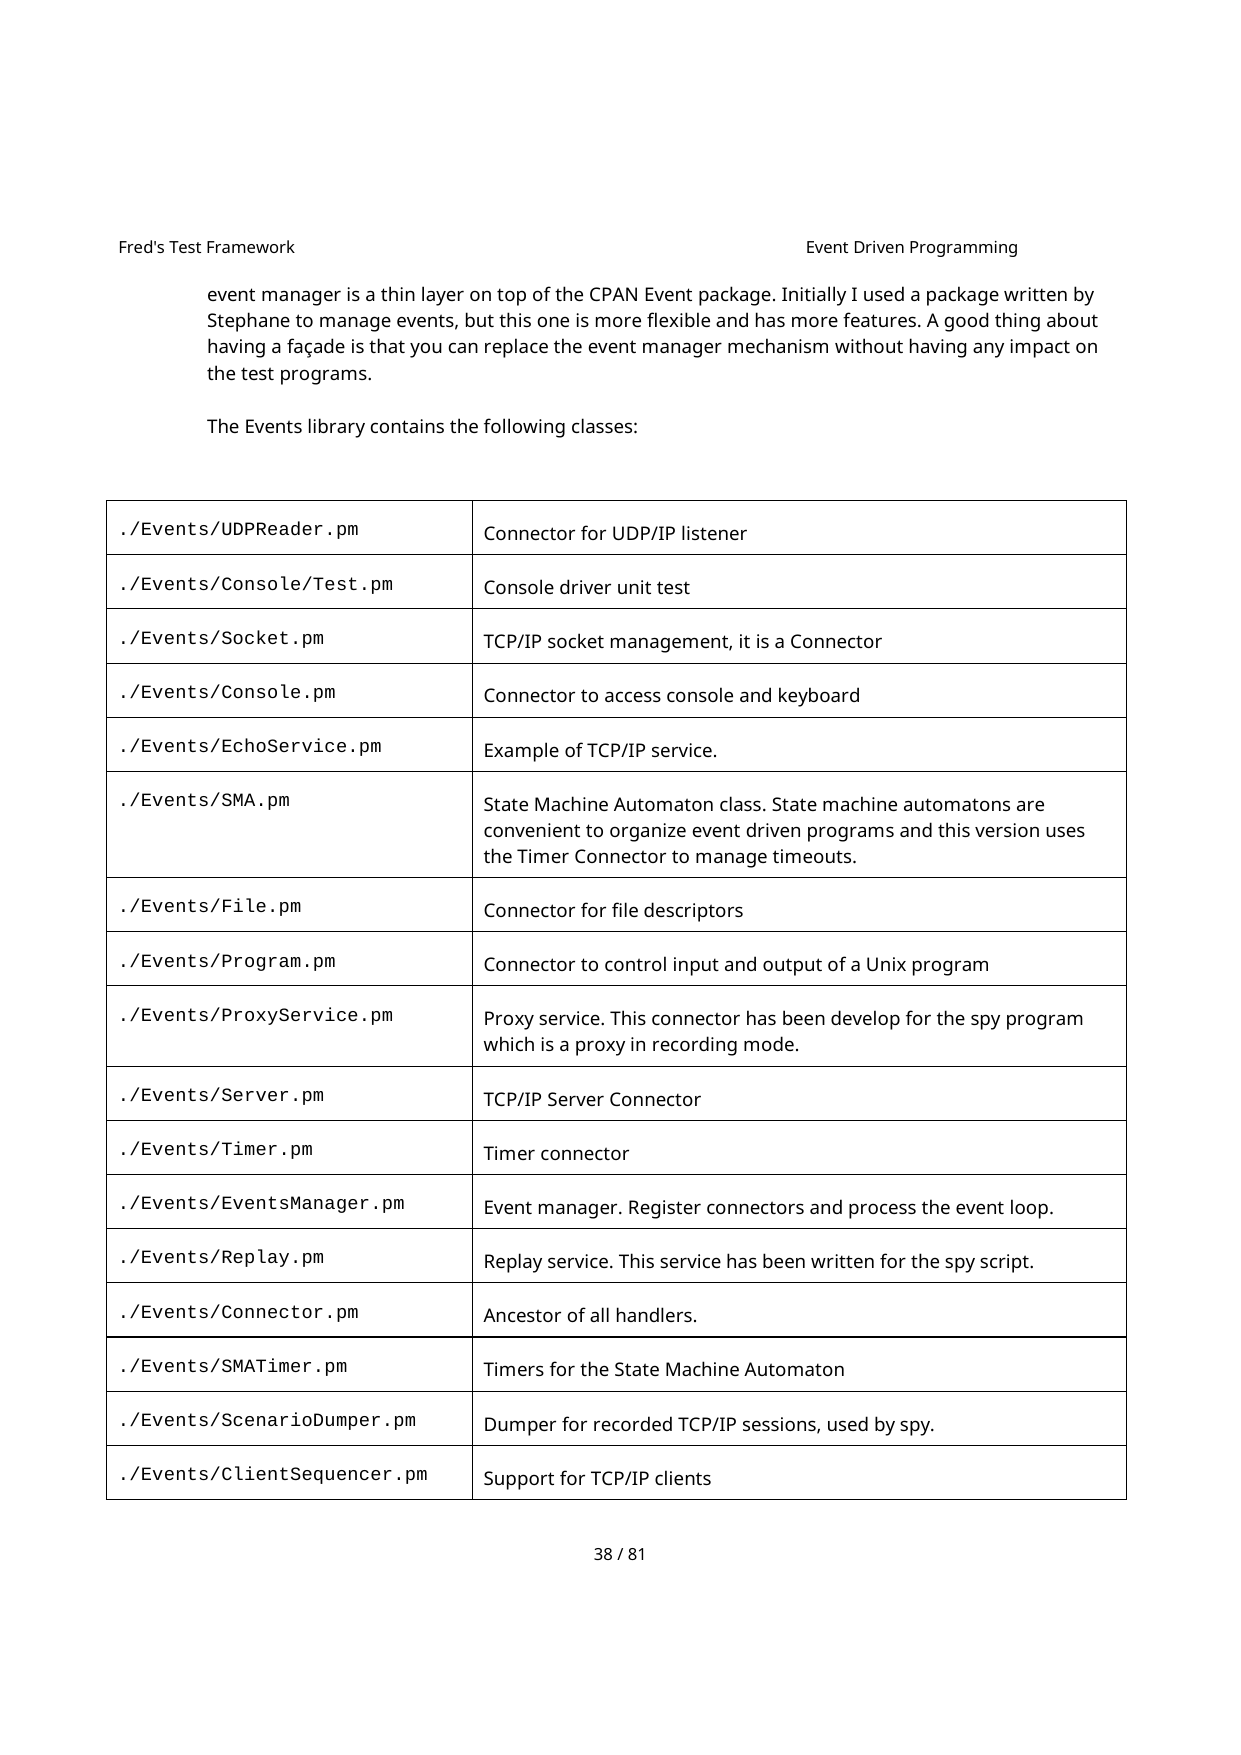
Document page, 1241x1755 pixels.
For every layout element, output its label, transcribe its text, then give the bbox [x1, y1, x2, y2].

table_cell Connector to control input and output of a Unix program [473, 932, 1126, 985]
table_cell Replay service. This service has been written for the spy script. [473, 1229, 1126, 1282]
table_cell Support for TCP/IP clients [473, 1446, 1126, 1499]
table_cell Dumper for recorded TCP/IP sessions, used by spy. [473, 1392, 1126, 1445]
table_cell ./Events/ProxyService.pm [107, 986, 472, 1066]
table_cell ./Events/Timer.pm [107, 1121, 472, 1174]
table_cell Connector for file descriptors [473, 878, 1126, 931]
table_cell ./Events/Program.pm [107, 932, 472, 985]
table_cell Example of TCP/IP service. [473, 718, 1126, 771]
table_cell Timer connector [473, 1121, 1126, 1174]
table_cell Connector to access console and keyboard [473, 664, 1126, 717]
table_cell ./Events/SMATimer.pm [107, 1338, 472, 1391]
table_cell Event manager. Register connectors and process the event loop. [473, 1175, 1126, 1228]
table_cell Ancestor of all handlers. [473, 1283, 1126, 1336]
table_header Connector for UDP/IP listener [473, 501, 1126, 554]
table_cell Proxy service. This connector has been develop for the spy program which is a proxy in recording mode. [473, 986, 1126, 1066]
table_cell TCP/IP socket management, it is a Connector [473, 609, 1126, 662]
table_cell ./Events/Console.pm [107, 664, 472, 717]
table_cell State Machine Automaton class. State machine automatons are convenient to organize event driven programs and this version uses the Timer Connector to manage timeouts. [473, 772, 1126, 877]
table_cell ./Events/File.pm [107, 878, 472, 931]
table_cell TCP/IP Server Connector [473, 1067, 1126, 1120]
table_header ./Events/UDPReader.pm [107, 501, 472, 554]
table_cell Console driver unit test [473, 555, 1126, 608]
table_cell ./Events/Console/Test.pm [107, 555, 472, 608]
table_cell ./Events/SMA.pm [107, 772, 472, 877]
text event manager is a thin layer on top of the CPAN Event package. Initially I used a package written by Stephane to manage events, but this one is more flexible and has more features. A good thing about having a façade is that you can replace the event manager mechanism without having any impact on the test programs. [207, 281, 1122, 385]
table_cell Timers for the State Machine Automaton [473, 1338, 1126, 1391]
table_cell ./Events/Replay.pm [107, 1229, 472, 1282]
text The Events library contains the following classes: [207, 412, 1122, 438]
table_cell ./Events/EventsManager.pm [107, 1175, 472, 1228]
table_cell ./Events/Server.pm [107, 1067, 472, 1120]
table_cell ./Events/ClientSequencer.pm [107, 1446, 472, 1499]
table_cell ./Events/ScenarioDumper.pm [107, 1392, 472, 1445]
table_cell ./Events/EchoService.pm [107, 718, 472, 771]
table_cell ./Events/Socket.pm [107, 609, 472, 662]
table_cell ./Events/Connector.pm [107, 1283, 472, 1336]
